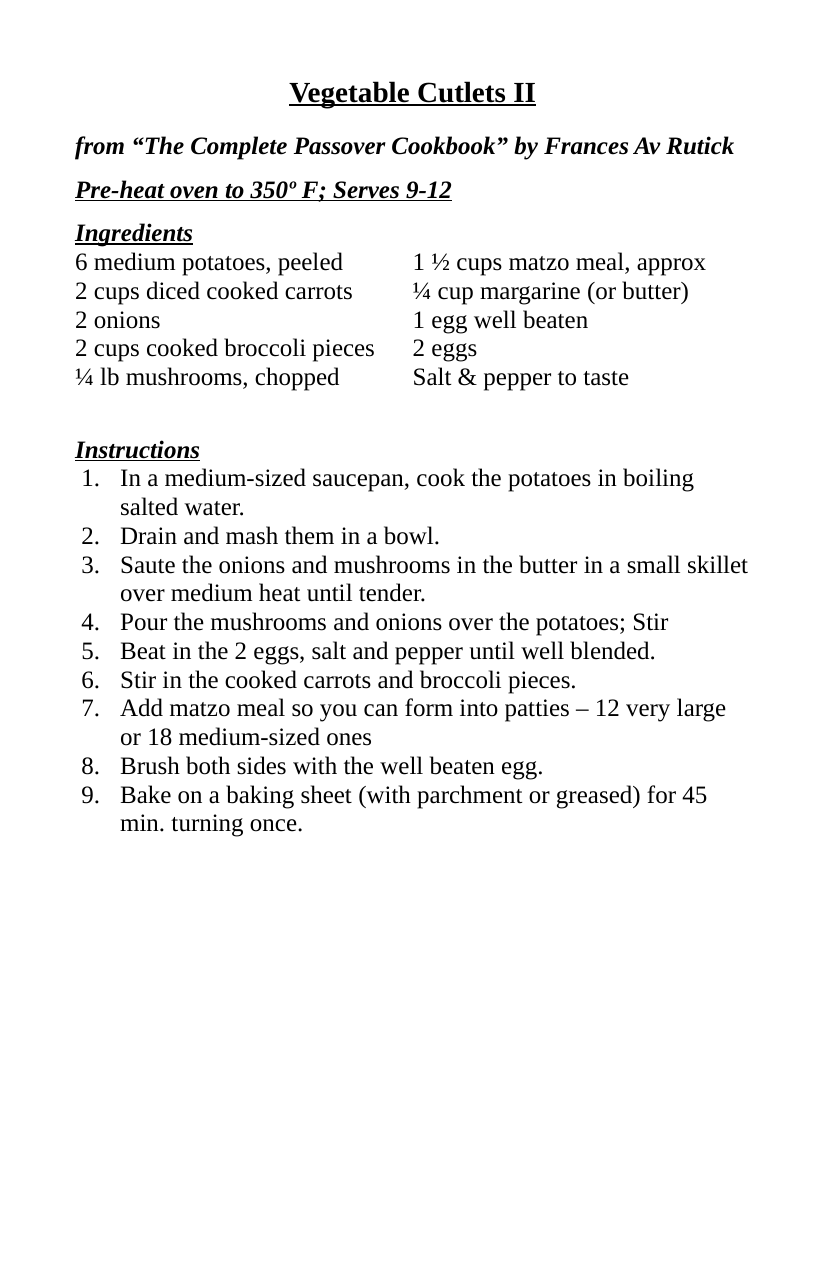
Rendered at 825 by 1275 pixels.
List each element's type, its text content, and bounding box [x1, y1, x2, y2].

text Salt & pepper to taste [412, 362, 750, 391]
subtitle Ingredients [75, 218, 750, 247]
subtitle Vegetable Cutlets II [75, 75, 750, 108]
text 2 cups diced cooked carrots [75, 276, 412, 305]
list In a medium-sized saucepan, cook the potatoes in boiling salted water. [75, 463, 750, 521]
list Add matzo meal so you can form into patties – 12 very large or 18 medium-sized ones [75, 693, 750, 751]
text ¼ lb mushrooms, chopped [75, 362, 412, 391]
list Brush both sides with the well beaten egg. [75, 751, 750, 780]
text 2 cups cooked broccoli pieces [75, 333, 412, 362]
text 6 medium potatoes, peeled [75, 247, 412, 276]
text 2 eggs [412, 333, 750, 362]
text 1 egg well beaten [412, 305, 750, 333]
list Stir in the cooked carrots and broccoli pieces. [75, 665, 750, 693]
list Beat in the 2 eggs, salt and pepper until well blended. [75, 636, 750, 665]
subtitle Pre-heat oven to 350º F; Serves 9-12 [75, 175, 750, 203]
list Drain and mash them in a bowl. [75, 521, 750, 550]
list Bake on a baking sheet (with parchment or greased) for 45 min. turning once. [75, 780, 750, 837]
list Pour the mushrooms and onions over the potatoes; Stir [75, 607, 750, 636]
subtitle Instructions [75, 435, 750, 463]
text 1 ½ cups matzo meal, approx [412, 247, 750, 276]
text ¼ cup margarine (or butter) [412, 276, 750, 305]
list Saute the onions and mushrooms in the butter in a small skillet over medium heat until tender. [75, 550, 750, 607]
text 2 onions [75, 305, 412, 333]
subtitle from “The Complete Passover Cookbook” by Frances Av Rutick [75, 131, 750, 160]
